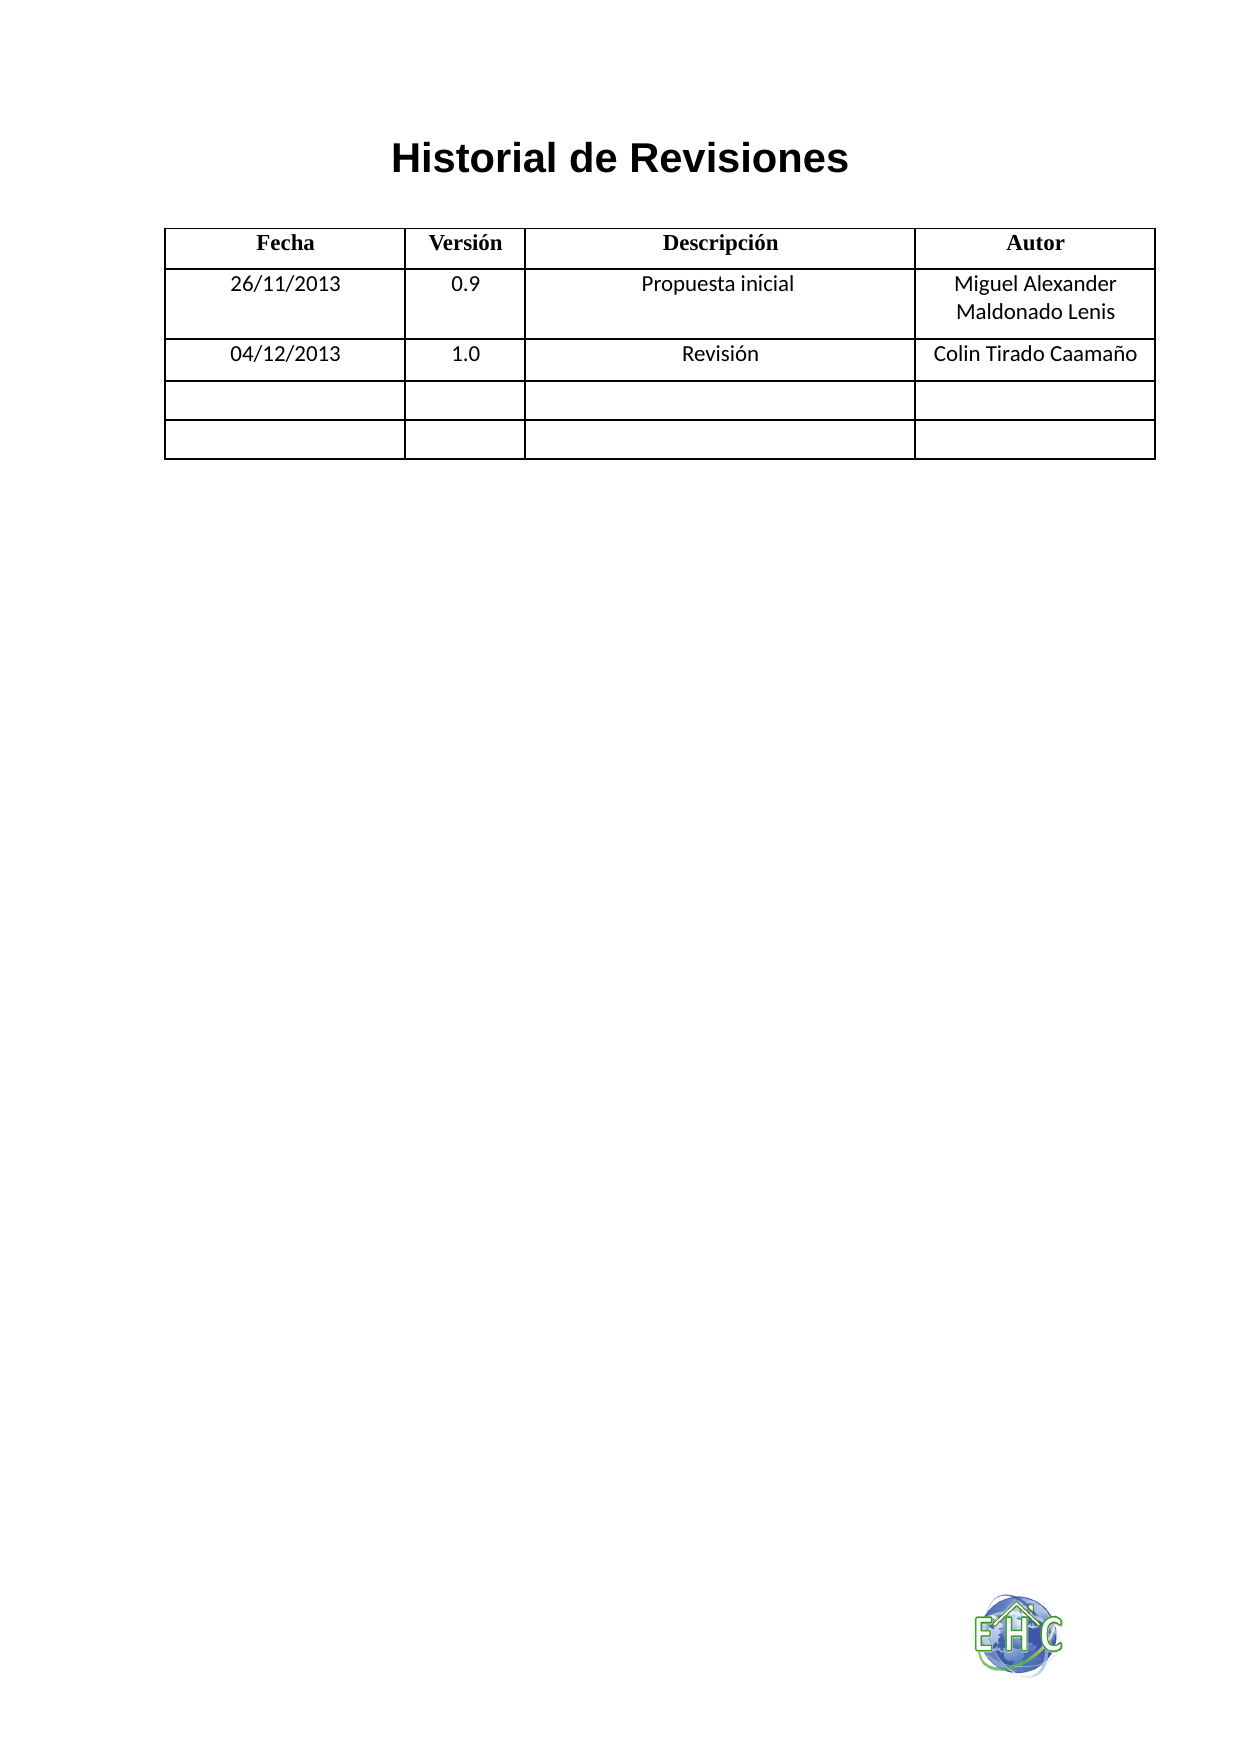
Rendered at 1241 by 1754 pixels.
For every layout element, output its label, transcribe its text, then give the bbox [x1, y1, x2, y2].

table_cell [166, 421, 404, 458]
table_cell Colin Tirado Caamaño [916, 340, 1154, 380]
table_cell 26/11/2013 [166, 270, 404, 338]
table_cell [526, 382, 914, 419]
table_cell Propuesta inicial [526, 270, 914, 338]
table_cell [166, 382, 404, 419]
table_cell [406, 421, 524, 458]
table_cell [916, 382, 1154, 419]
picture [972, 1590, 1063, 1681]
table_header Versión [406, 229, 524, 268]
table_header Descripción [526, 229, 914, 268]
table_header Autor [916, 229, 1154, 268]
table_cell 1.0 [406, 340, 524, 380]
title Historial de Revisiones [177, 133, 1063, 181]
table_cell 04/12/2013 [166, 340, 404, 380]
table_header Fecha [166, 229, 404, 268]
table_cell Miguel Alexander Maldonado Lenis [916, 270, 1154, 338]
table_cell [916, 421, 1154, 458]
table_cell [526, 421, 914, 458]
table_cell Revisión [526, 340, 914, 380]
table_cell [406, 382, 524, 419]
table_cell 0.9 [406, 270, 524, 338]
